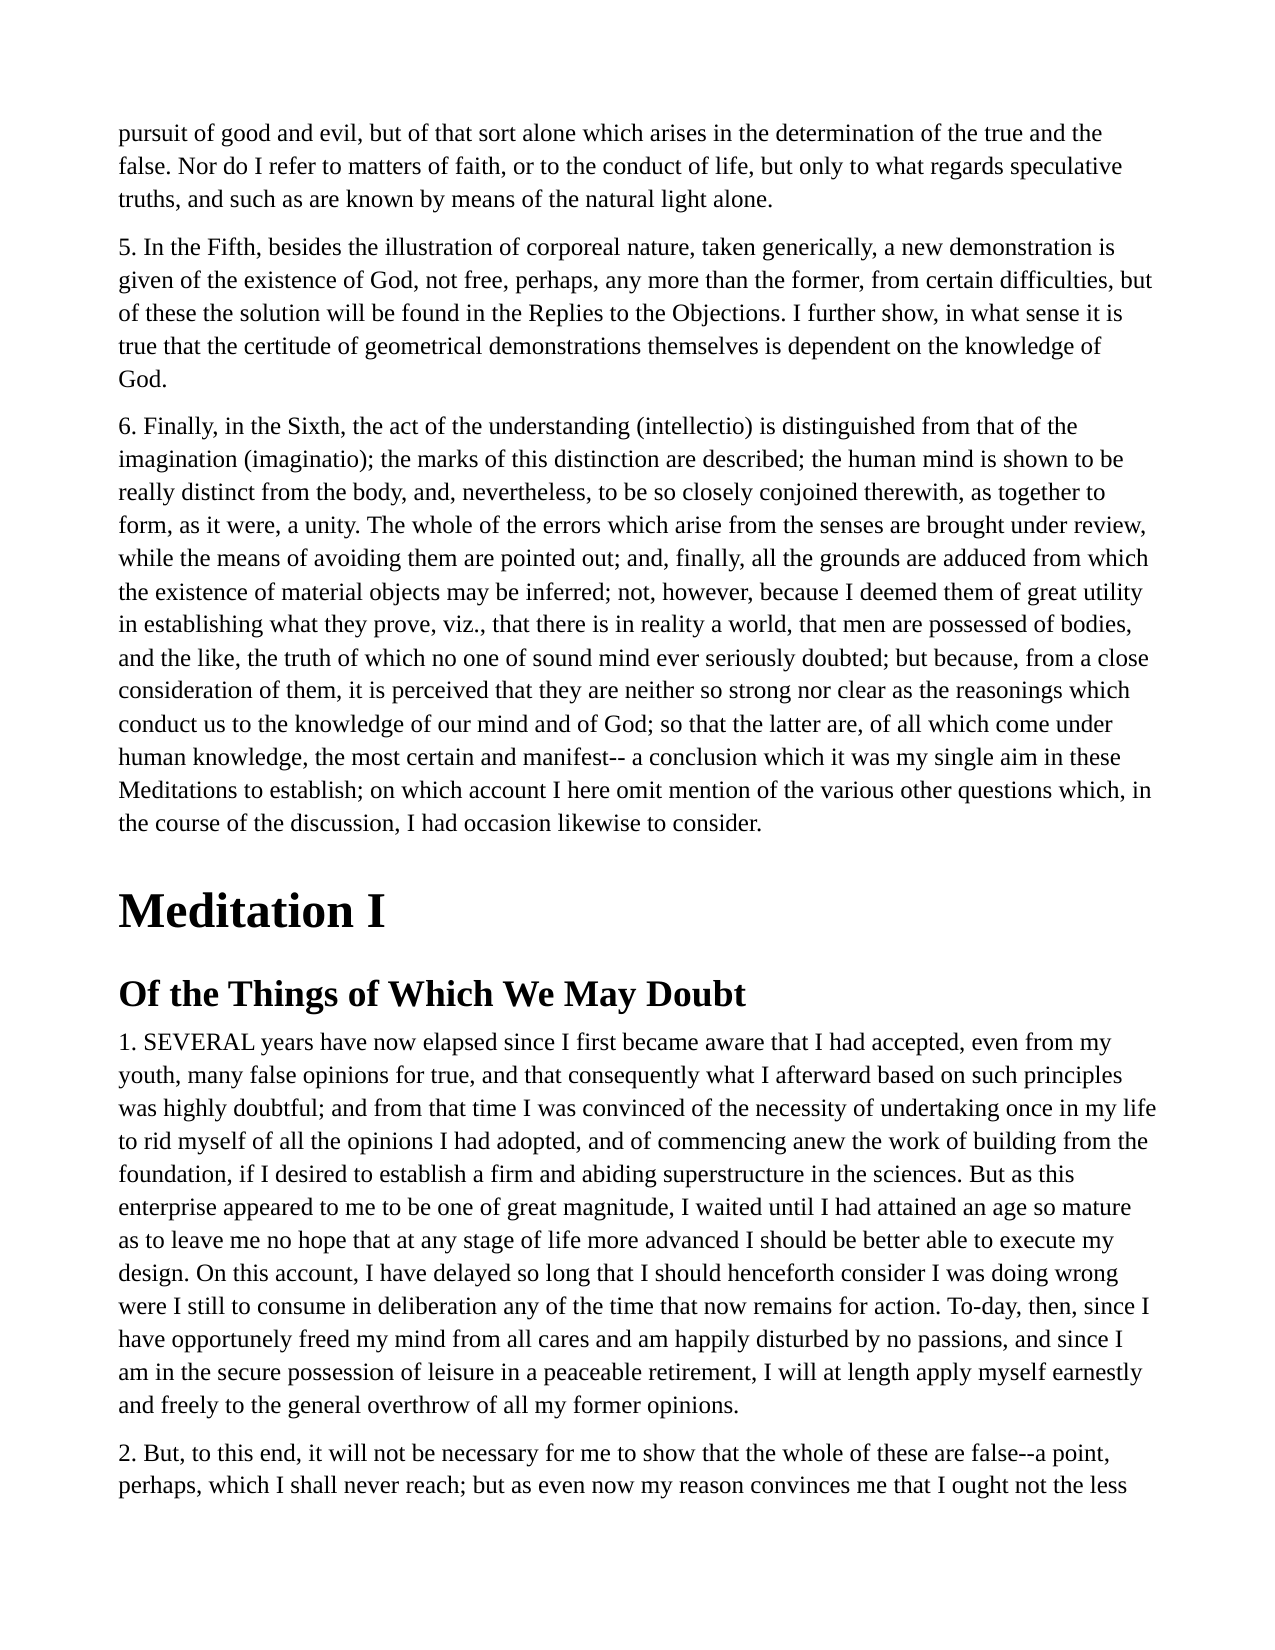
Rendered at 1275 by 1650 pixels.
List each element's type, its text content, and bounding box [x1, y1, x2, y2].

text 2. But, to this end, it will not be necessary for me to show that the whole of these are false--a point, perhaps, which I shall never reach; but as even now my reason convinces me that I ought not the less [118, 1438, 1157, 1499]
text pursuit of good and evil, but of that sort alone which arises in the determination of the true and the false. Nor do I refer to matters of faith, or to the conduct of life, but only to what regards speculative truths, and such as are known by means of the natural light alone. [118, 118, 1157, 213]
subtitle Of the Things of Which We May Doubt [118, 971, 1157, 1014]
text 5. In the Fifth, besides the illustration of corporeal nature, taken generically, a new demonstration is given of the existence of God, not free, perhaps, any more than the former, from certain difficulties, but of these the solution will be found in the Replies to the Objections. I further show, in what sense it is true that the certitude of geometrical demonstrations themselves is dependent on the knowledge of God. [118, 232, 1157, 393]
text 6. Finally, in the Sixth, the act of the understanding (intellectio) is distinguished from that of the imagination (imaginatio); the marks of this distinction are described; the human mind is shown to be really distinct from the body, and, nevertheless, to be so closely conjoined therewith, as together to form, as it were, a unity. The whole of the errors which arise from the senses are brought under review, while the means of avoiding them are pointed out; and, finally, all the grounds are adduced from which the existence of material objects may be inferred; not, however, because I deemed them of great utility in establishing what they prove, viz., that there is in reality a world, that men are possessed of bodies, and the like, the truth of which no one of sound mind ever seriously doubted; but because, from a close consideration of them, it is perceived that they are neither so strong nor clear as the reasonings which conduct us to the knowledge of our mind and of God; so that the latter are, of all which come under human knowledge, the most certain and manifest-- a conclusion which it was my single aim in these Meditations to establish; on which account I here omit mention of the various other questions which, in the course of the discussion, I had occasion likewise to consider. [118, 411, 1157, 836]
text 1. SEVERAL years have now elapsed since I first became aware that I had accepted, even from my youth, many false opinions for true, and that consequently what I afterward based on such principles was highly doubtful; and from that time I was convinced of the necessity of undertaking once in my life to rid myself of all the opinions I had adopted, and of commencing anew the work of building from the foundation, if I desired to establish a firm and abiding superstructure in the sciences. But as this enterprise appeared to me to be one of great magnitude, I waited until I had attained an age so mature as to leave me no hope that at any stage of life more advanced I should be better able to execute my design. On this account, I have delayed so long that I should henceforth consider I was doing wrong were I still to consume in deliberation any of the time that now remains for action. To-day, then, since I have opportunely freed my mind from all cares and am happily disturbed by no passions, and since I am in the secure possession of leisure in a peaceable retirement, I will at length apply myself earnestly and freely to the general overthrow of all my former opinions. [118, 1027, 1157, 1419]
subtitle Meditation I [118, 880, 1157, 938]
